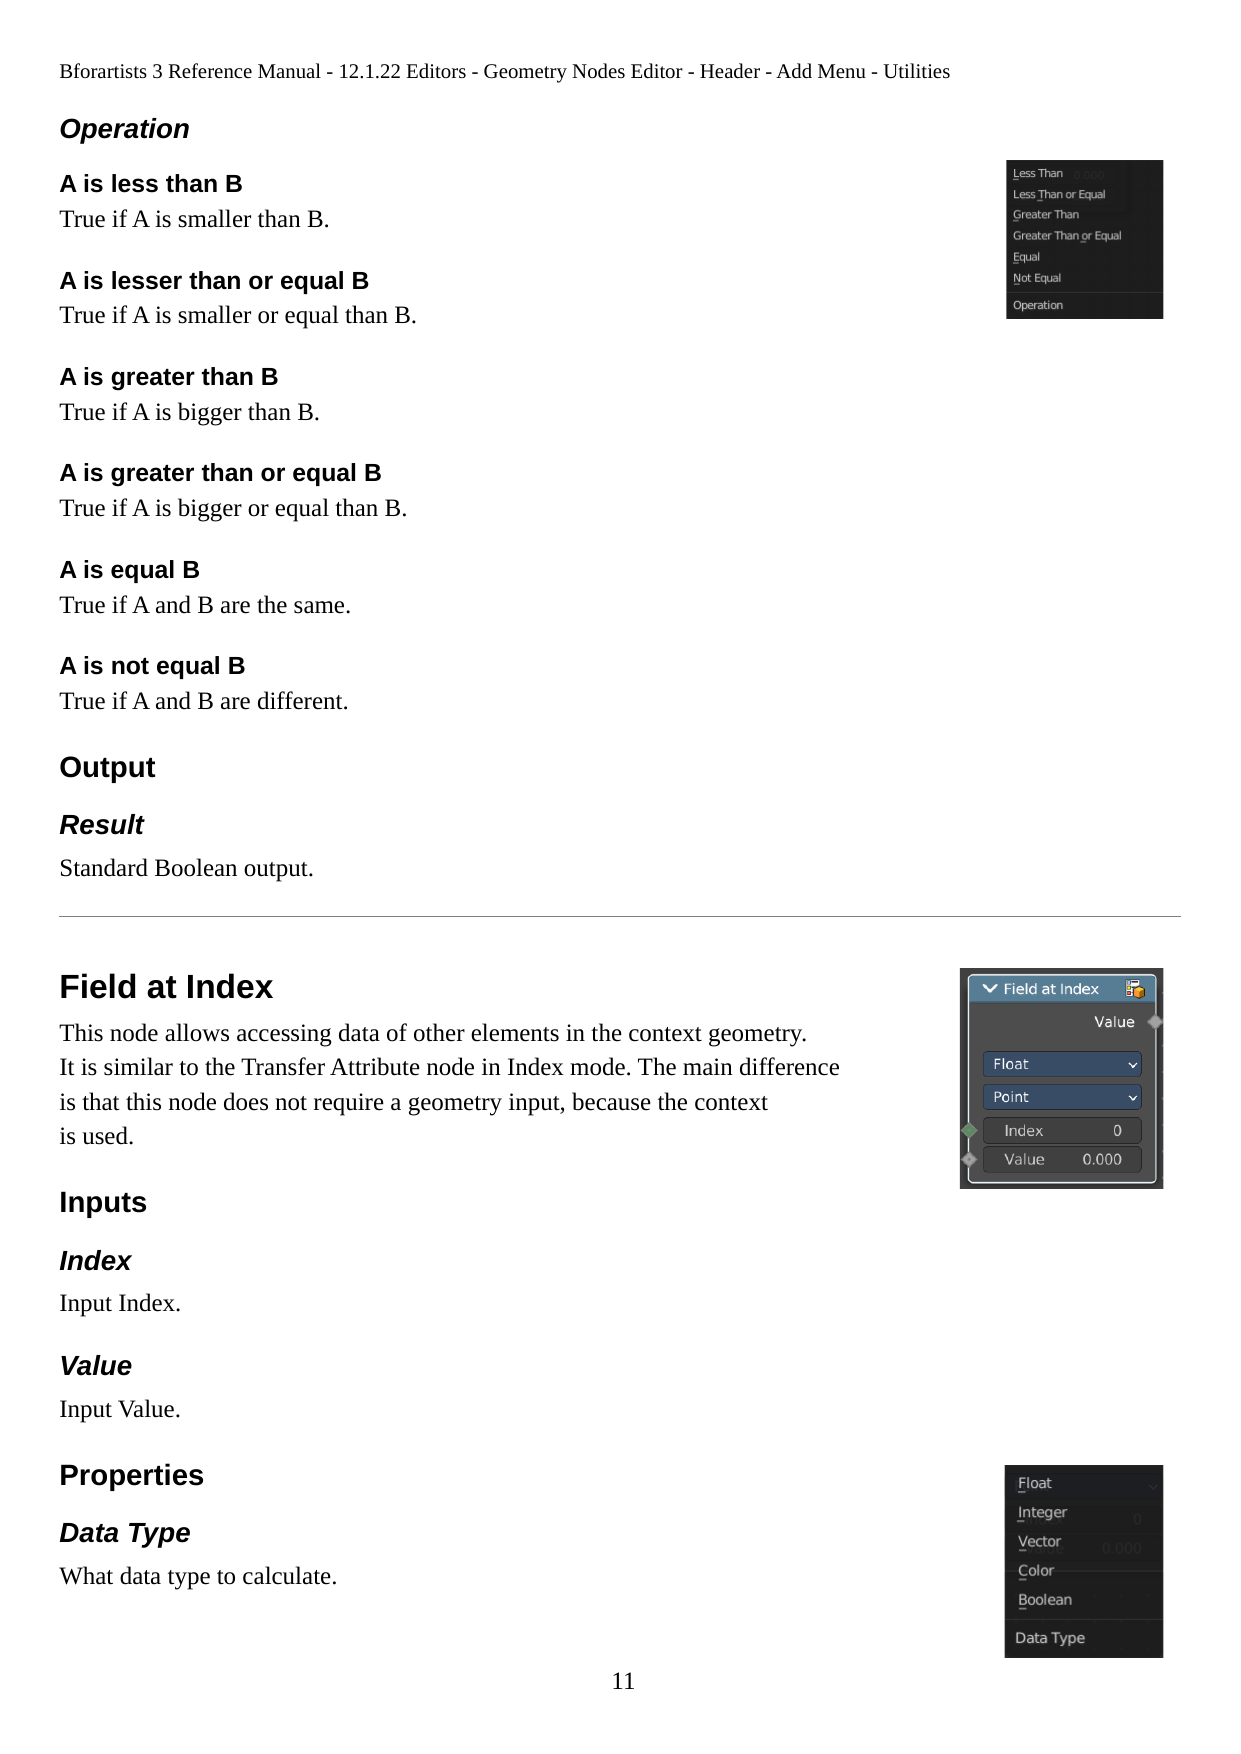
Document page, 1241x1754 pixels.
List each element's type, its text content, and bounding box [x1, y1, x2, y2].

text What data type to calculate. [59, 1561, 1004, 1590]
subtitle Value [59, 1350, 1181, 1382]
subtitle A is lesser than or equal B [59, 266, 1006, 294]
subtitle Field at Index [59, 967, 1181, 1006]
text Input Value. [59, 1394, 1181, 1423]
subtitle [1164, 1517, 1181, 1548]
picture [959, 968, 1164, 1189]
subtitle Properties [59, 1458, 1181, 1492]
subtitle Inputs [59, 1185, 1181, 1219]
text True if A is smaller than B. [59, 204, 1006, 233]
text True if A and B are different. [59, 686, 1181, 715]
subtitle [1164, 169, 1181, 198]
text True if A is smaller or equal than B. [59, 301, 1181, 329]
subtitle Output [59, 750, 1181, 783]
text True if A and B are the same. [59, 590, 1181, 618]
text This node allows accessing data of other elements in the context geometry. It is similar to the Transfer Attribute node in Index mode. The main difference is that this node does not require a geometry input, because the context is used. [59, 1018, 959, 1150]
subtitle A is not equal B [59, 651, 1181, 680]
text True if A is bigger than B. [59, 397, 1181, 426]
subtitle A is greater than B [59, 362, 1181, 391]
text Standard Boolean output. [59, 853, 1181, 882]
subtitle A is less than B [59, 169, 1006, 198]
picture [1006, 160, 1164, 319]
text Input Index. [59, 1288, 1181, 1317]
subtitle Operation [59, 113, 1181, 144]
subtitle Index [59, 1244, 1181, 1276]
subtitle A is equal B [59, 555, 1181, 583]
subtitle Data Type [59, 1517, 1004, 1548]
subtitle Result [59, 808, 1181, 840]
subtitle A is greater than or equal B [59, 458, 1181, 487]
picture [1004, 1465, 1164, 1658]
text True if A is bigger or equal than B. [59, 493, 1181, 522]
